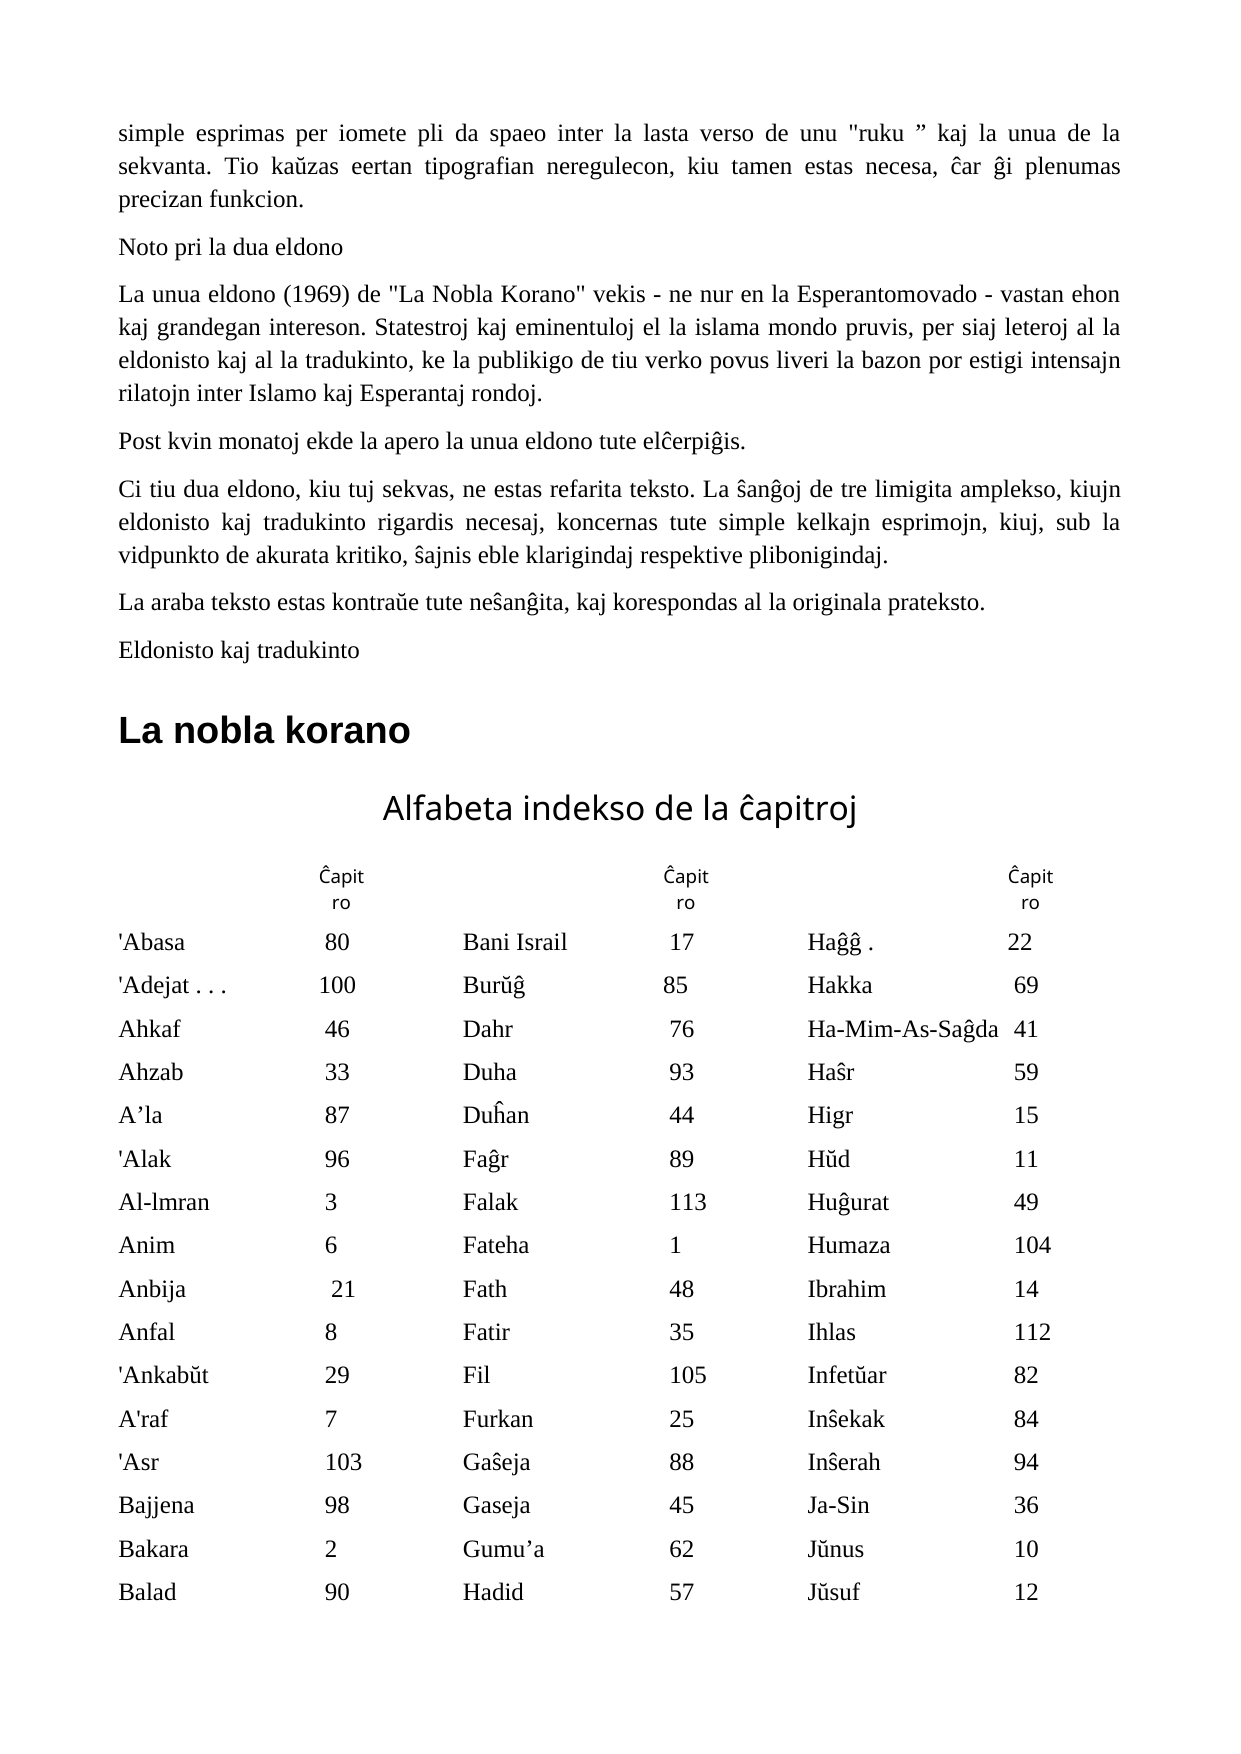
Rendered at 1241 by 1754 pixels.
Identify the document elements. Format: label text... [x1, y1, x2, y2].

table_cell 12 [1008, 1577, 1053, 1620]
table_cell 17 [663, 927, 709, 970]
table_cell 44 [663, 1100, 709, 1144]
table_cell 57 [663, 1577, 709, 1620]
table_cell 'Adejat . . . [118, 970, 318, 1014]
table_cell 46 [318, 1014, 364, 1057]
table_cell 36 [1008, 1490, 1053, 1534]
table_cell 11 [1008, 1144, 1053, 1187]
table_cell 100 [318, 970, 364, 1014]
table_header Ĉapitro [1008, 843, 1053, 927]
table_cell 2 [318, 1534, 364, 1577]
table_cell 14 [1008, 1274, 1053, 1317]
table_cell Gaŝeja [463, 1447, 663, 1490]
table_cell Jŭnus [807, 1534, 1007, 1577]
table_cell Gumu’a [463, 1534, 663, 1577]
table_cell Balad [118, 1577, 318, 1620]
table_header [807, 843, 1007, 927]
table_cell 'Alak [118, 1144, 318, 1187]
text Post kvin monatoj ekde la apero la unua eldono tute elĉerpiĝis. [118, 426, 1122, 455]
table_cell 'Asr [118, 1447, 318, 1490]
table_cell Ihlas [807, 1317, 1007, 1360]
text Ci tiu dua eldono, kiu tuj sekvas, ne estas refarita teksto. La ŝanĝoj de tre limigita amplekso, kiujn eldonisto kaj tradukinto rigardis necesaj, koncernas tute simple kelkajn esprimojn, kiuj, sub la vidpunkto de akurata kritiko, ŝajnis eble klarigindaj respektive plibonigindaj. [118, 474, 1122, 568]
table_cell 7 [318, 1404, 364, 1447]
text La araba teksto estas kontraŭe tute neŝanĝita, kaj korespondas al la originala prateksto. [118, 587, 1122, 616]
table_cell Ibrahim [807, 1274, 1007, 1317]
table_cell Duha [463, 1057, 663, 1100]
table_cell Fateha [463, 1230, 663, 1274]
table_cell Ahkaf [118, 1014, 318, 1057]
table_cell Fatir [463, 1317, 663, 1360]
table_cell 49 [1008, 1187, 1053, 1230]
table_cell 62 [663, 1534, 709, 1577]
table_cell 29 [318, 1360, 364, 1404]
table_cell Hakka [807, 970, 1007, 1014]
table_cell Hadid [463, 1577, 663, 1620]
table_cell 76 [663, 1014, 709, 1057]
table_cell 103 [318, 1447, 364, 1490]
table_cell Falak [463, 1187, 663, 1230]
table_cell Ha-Mim-As-Saĝda [807, 1014, 1007, 1057]
table_cell Humaza [807, 1230, 1007, 1274]
table_cell 41 [1008, 1014, 1053, 1057]
table_cell Bakara [118, 1534, 318, 1577]
table_cell 112 [1008, 1317, 1053, 1360]
table_cell 21 [318, 1274, 364, 1317]
table_cell Ja-Sin [807, 1490, 1007, 1534]
table_cell 25 [663, 1404, 709, 1447]
table_cell Jŭsuf [807, 1577, 1007, 1620]
table_cell 69 [1008, 970, 1053, 1014]
table_cell 88 [663, 1447, 709, 1490]
table_cell Inŝerah [807, 1447, 1007, 1490]
table_cell Hŭd [807, 1144, 1007, 1187]
table_cell 48 [663, 1274, 709, 1317]
table_cell Al-lmran [118, 1187, 318, 1230]
subtitle La nobla korano [118, 707, 1122, 751]
table_cell Inŝekak [807, 1404, 1007, 1447]
table_cell 35 [663, 1317, 709, 1360]
table_cell 15 [1008, 1100, 1053, 1144]
table_cell Bani Israil [463, 927, 663, 970]
table_cell Gaseja [463, 1490, 663, 1534]
table_cell 22 [1008, 927, 1053, 970]
table_header Ĉapitro [318, 843, 364, 927]
table_cell Anbija [118, 1274, 318, 1317]
table_cell 98 [318, 1490, 364, 1534]
table_cell 33 [318, 1057, 364, 1100]
table_cell 59 [1008, 1057, 1053, 1100]
text La unua eldono (1969) de "La Nobla Korano" vekis - ne nur en la Esperantomovado - vastan ehon kaj grandegan intereson. Statestroj kaj eminentuloj el la islama mondo pruvis, per siaj leteroj al la eldonisto kaj al la tradukinto, ke la publikigo de tiu verko povus liveri la bazon por estigi intensajn rilatojn inter Islamo kaj Esperantaj rondoj. [118, 279, 1122, 407]
table_cell Anfal [118, 1317, 318, 1360]
table_cell 85 [663, 970, 709, 1014]
table_cell 8 [318, 1317, 364, 1360]
table_cell 89 [663, 1144, 709, 1187]
table_cell Anim [118, 1230, 318, 1274]
table_cell Huĝurat [807, 1187, 1007, 1230]
table_cell Furkan [463, 1404, 663, 1447]
text simple esprimas per iomete pli da spaeo inter la lasta verso de unu "ruku ” kaj la unua de la sekvanta. Tio kaŭzas eertan tipografian neregulecon, kiu tamen estas necesa, ĉar ĝi plenumas precizan funkcion. [118, 118, 1122, 213]
table_cell 45 [663, 1490, 709, 1534]
table_cell 10 [1008, 1534, 1053, 1577]
table_cell 6 [318, 1230, 364, 1274]
text Eldonisto kaj tradukinto [118, 635, 1122, 664]
table_cell Dahr [463, 1014, 663, 1057]
table_cell 113 [663, 1187, 709, 1230]
text Noto pri la dua eldono [118, 232, 1122, 261]
table_header [463, 843, 663, 927]
table_cell Duĥan [463, 1100, 663, 1144]
table_cell 90 [318, 1577, 364, 1620]
table_cell Burŭĝ [463, 970, 663, 1014]
table_cell 104 [1008, 1230, 1053, 1274]
table_cell 1 [663, 1230, 709, 1274]
table_cell 3 [318, 1187, 364, 1230]
table_cell 105 [663, 1360, 709, 1404]
table_cell 'Ankabŭt [118, 1360, 318, 1404]
table_cell Fil [463, 1360, 663, 1404]
table_header Ĉapitro [663, 843, 709, 927]
table_cell 'Abasa [118, 927, 318, 970]
table_cell 80 [318, 927, 364, 970]
table_cell 82 [1008, 1360, 1053, 1404]
table_cell Fath [463, 1274, 663, 1317]
table_cell 96 [318, 1144, 364, 1187]
table_header [118, 843, 318, 927]
table_cell Haĝĝ . [807, 927, 1007, 970]
subtitle Alfabeta indekso de la ĉapitroj [118, 784, 1122, 830]
table_cell 93 [663, 1057, 709, 1100]
table_cell A'raf [118, 1404, 318, 1447]
table_cell Higr [807, 1100, 1007, 1144]
table_cell Ahzab [118, 1057, 318, 1100]
table_cell 87 [318, 1100, 364, 1144]
table_cell Haŝr [807, 1057, 1007, 1100]
table_cell 94 [1008, 1447, 1053, 1490]
table_cell A’la [118, 1100, 318, 1144]
table_cell 84 [1008, 1404, 1053, 1447]
table_cell Faĝr [463, 1144, 663, 1187]
table_cell Infetŭar [807, 1360, 1007, 1404]
table_cell Bajjena [118, 1490, 318, 1534]
